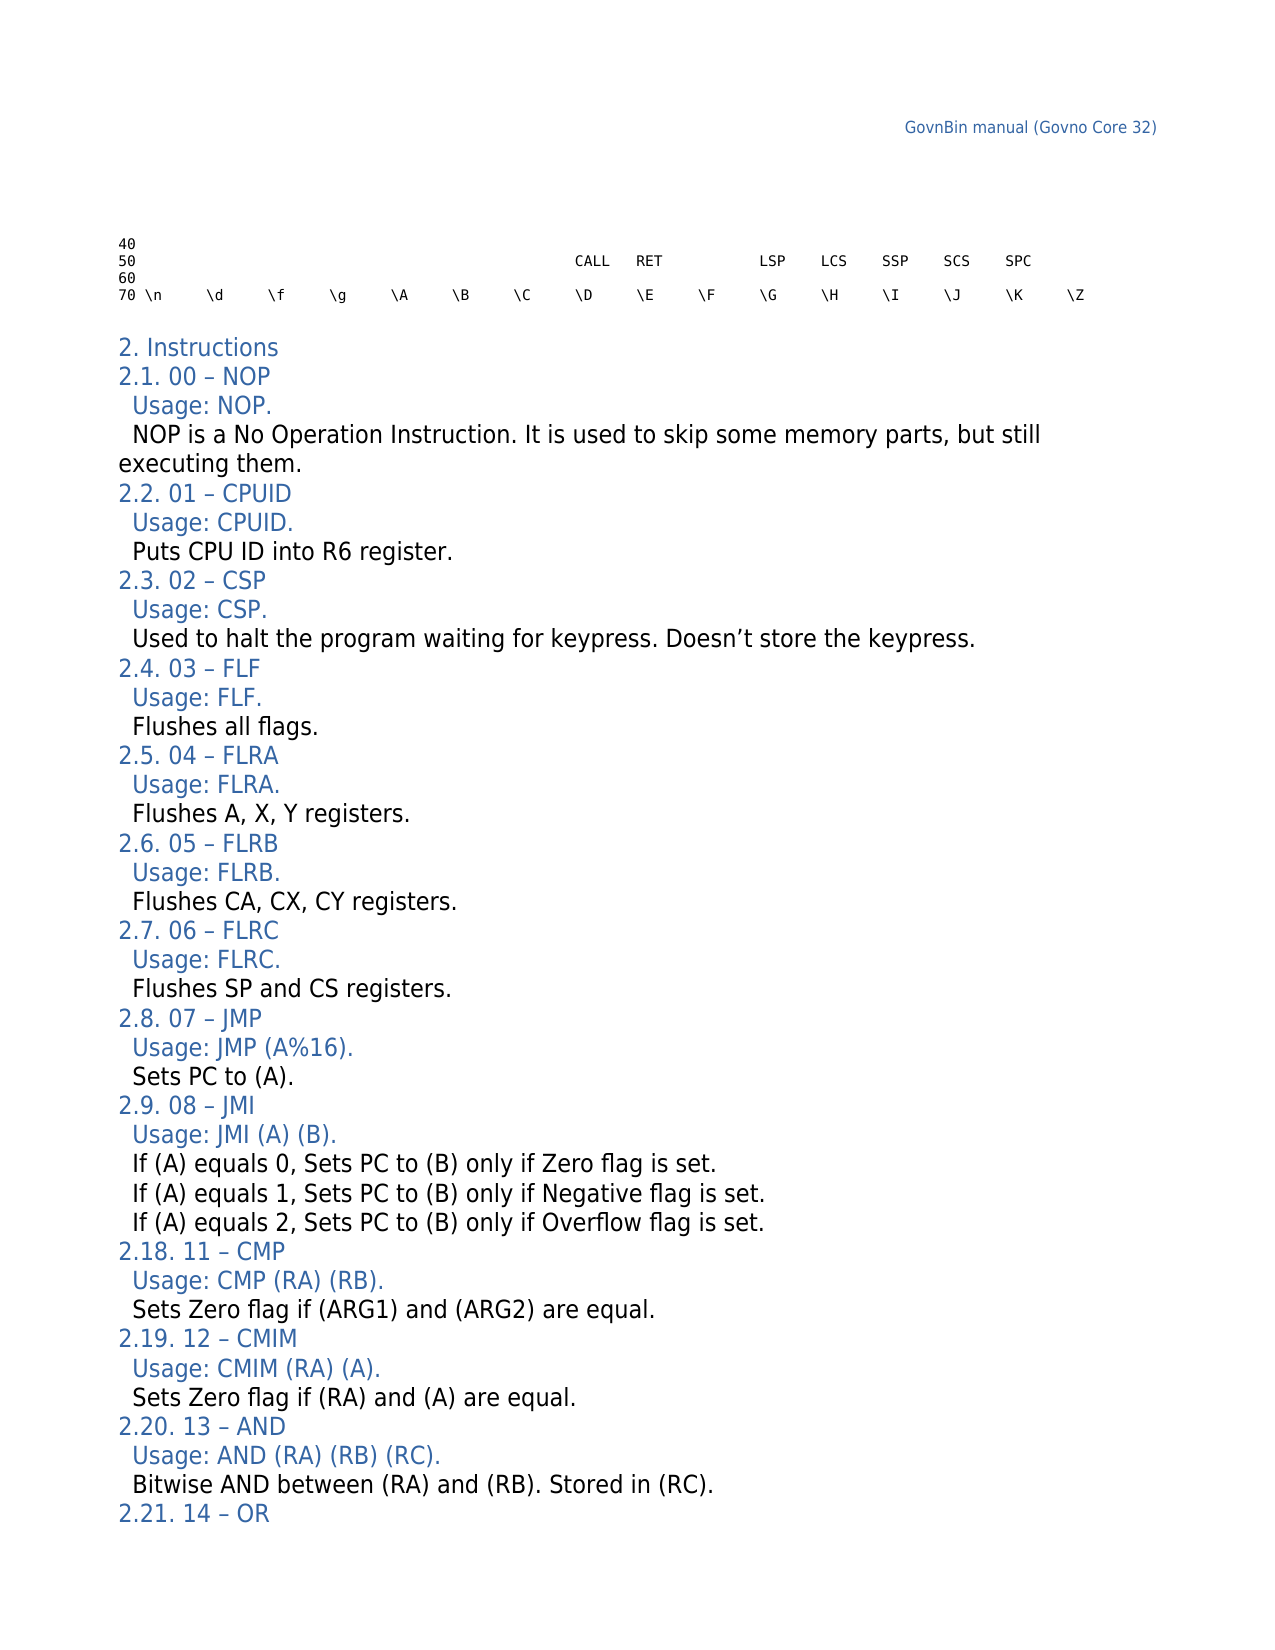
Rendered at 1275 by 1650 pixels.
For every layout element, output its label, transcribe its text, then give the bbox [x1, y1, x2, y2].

text Usage: FLRC. [118, 945, 1157, 974]
text 2.20. 13 – AND [118, 1412, 1157, 1441]
text Usage: CSP. [118, 595, 1157, 624]
text 2.9. 08 – JMI [118, 1091, 1157, 1120]
text If (A) equals 1, Sets PC to (B) only if Negative flag is set. [118, 1179, 1157, 1208]
text 2.4. 03 – FLF [118, 654, 1157, 683]
text Usage: CMIM (RA) (A). [118, 1354, 1157, 1383]
text Usage: CMP (RA) (RB). [118, 1266, 1157, 1295]
text 50 CALL RET LSP LCS SSP SCS SPC [118, 253, 1157, 270]
text 2.8. 07 – JMP [118, 1004, 1157, 1033]
text Flushes all flags. [118, 712, 1157, 741]
text If (A) equals 0, Sets PC to (B) only if Zero flag is set. [118, 1149, 1157, 1179]
text Sets Zero flag if (ARG1) and (ARG2) are equal. [118, 1295, 1157, 1324]
text 40 [118, 236, 1157, 253]
text NOP is a No Operation Instruction. It is used to skip some memory parts, but still executing them. [118, 420, 1157, 479]
text Sets PC to (A). [118, 1062, 1157, 1091]
text Flushes A, X, Y registers. [118, 799, 1157, 829]
text Usage: CPUID. [118, 508, 1157, 537]
text Bitwise AND between (RA) and (RB). Stored in (RC). [118, 1470, 1157, 1499]
text Usage: JMP (A%16). [118, 1033, 1157, 1062]
text Sets Zero flag if (RA) and (A) are equal. [118, 1383, 1157, 1412]
text Usage: FLRB. [118, 858, 1157, 887]
text Used to halt the program waiting for keypress. Doesn’t store the keypress. [118, 624, 1157, 654]
text 2.19. 12 – CMIM [118, 1324, 1157, 1354]
text Usage: NOP. [118, 391, 1157, 420]
text 2.7. 06 – FLRC [118, 916, 1157, 945]
text 2.3. 02 – CSP [118, 566, 1157, 595]
text 60 [118, 270, 1157, 287]
text 2. Instructions [118, 333, 1157, 362]
text 2.21. 14 – OR [118, 1499, 1157, 1529]
text 2.18. 11 – CMP [118, 1237, 1157, 1266]
text If (A) equals 2, Sets PC to (B) only if Overflow flag is set. [118, 1208, 1157, 1237]
text 70 \n \d \f \g \A \B \C \D \E \F \G \H \I \J \K \Z [118, 287, 1157, 304]
text Usage: AND (RA) (RB) (RC). [118, 1441, 1157, 1470]
text 2.5. 04 – FLRA [118, 741, 1157, 770]
text Flushes SP and CS registers. [118, 974, 1157, 1004]
text 2.2. 01 – CPUID [118, 479, 1157, 508]
text Usage: JMI (A) (B). [118, 1120, 1157, 1149]
text 2.6. 05 – FLRB [118, 829, 1157, 858]
text Usage: FLRA. [118, 770, 1157, 799]
text 2.1. 00 – NOP [118, 362, 1157, 391]
text Flushes CA, CX, CY registers. [118, 887, 1157, 916]
text Usage: FLF. [118, 683, 1157, 712]
text Puts CPU ID into R6 register. [118, 537, 1157, 566]
